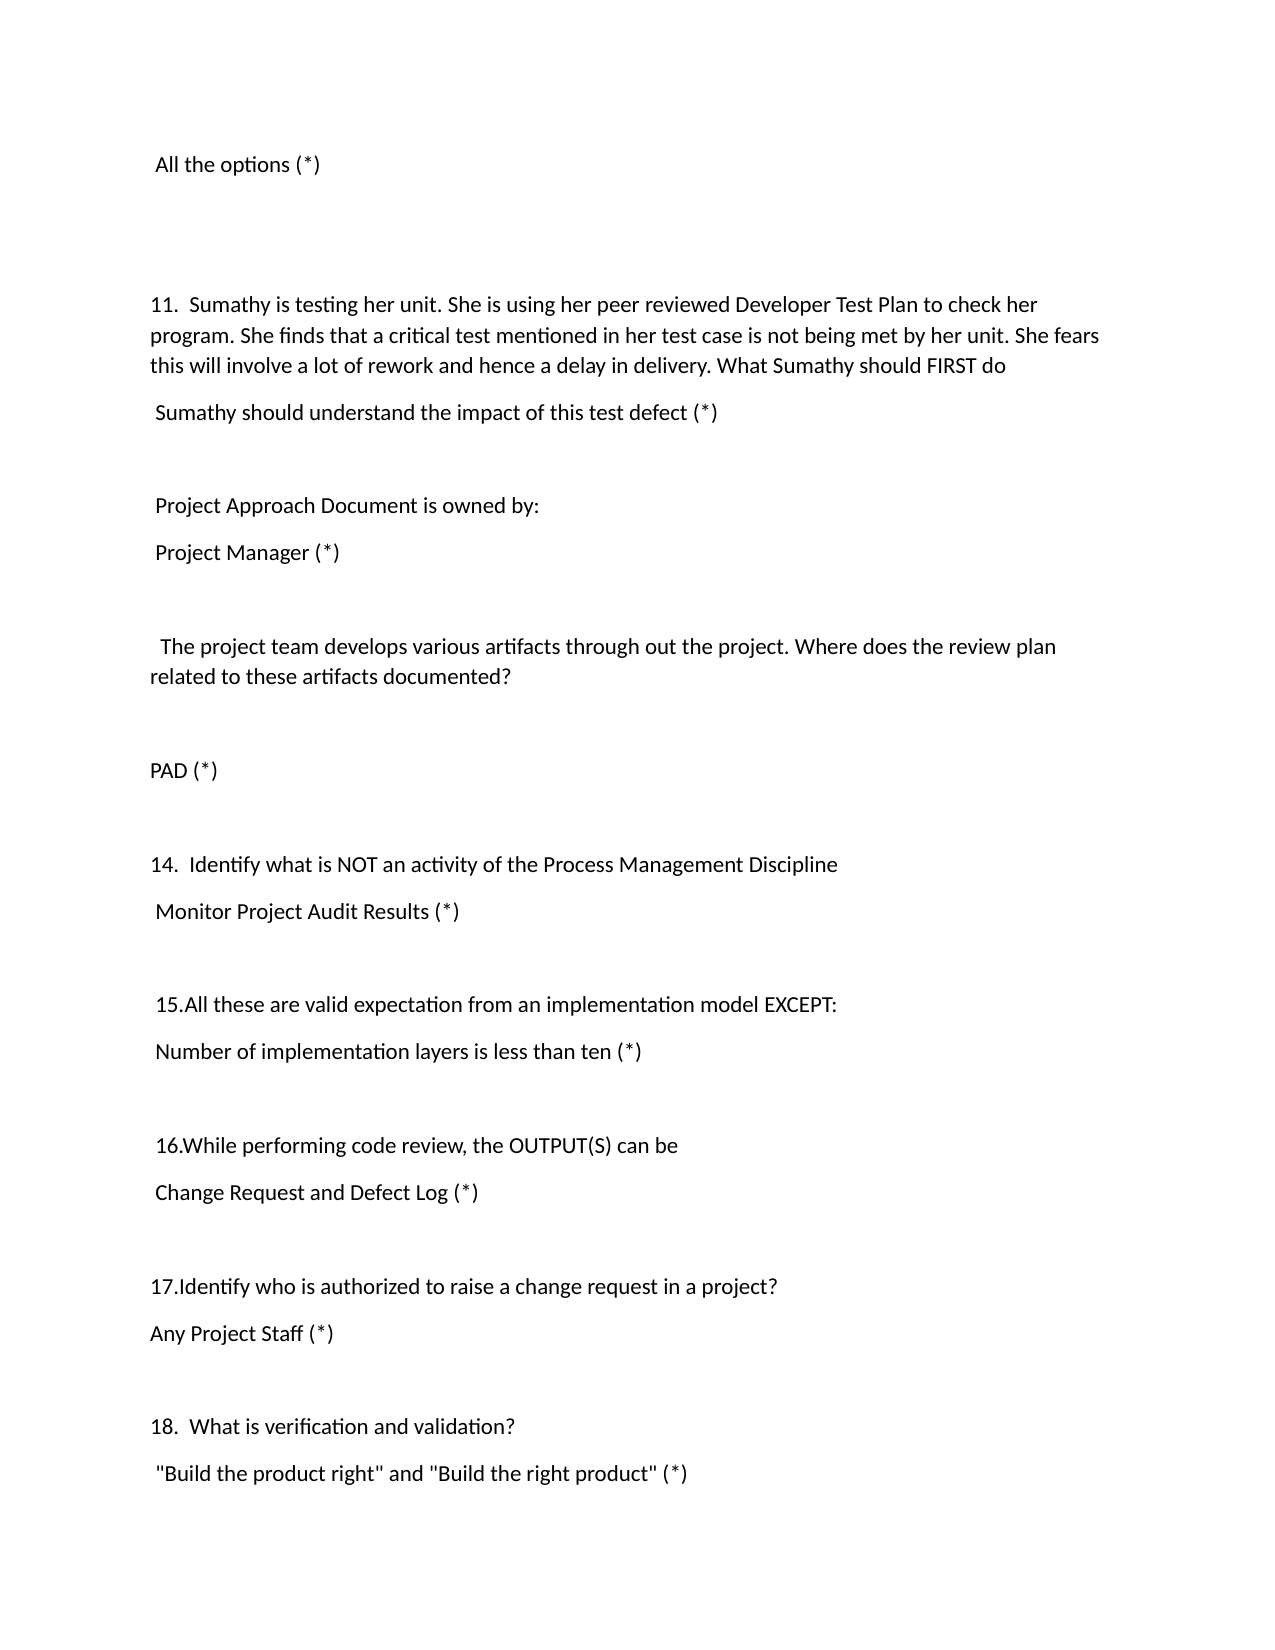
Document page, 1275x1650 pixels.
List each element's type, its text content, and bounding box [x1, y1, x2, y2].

text All the options (*) [150, 150, 1125, 178]
text 15.All these are valid expectation from an implementation model EXCEPT: [150, 991, 1125, 1019]
text Sumathy should understand the impact of this test defect (*) [150, 398, 1125, 426]
text 17.Identify who is authorized to raise a change request in a project? [150, 1272, 1125, 1300]
text "Build the product right" and "Build the right product" (*) [150, 1459, 1125, 1487]
text 11. Sumathy is testing her unit. She is using her peer reviewed Developer Test Plan to check her program. She finds that a critical test mentioned in her test case is not being met by her unit. She fears this will involve a lot of rework and hence a delay in delivery. What Sumathy should FIRST do [150, 291, 1125, 379]
text Change Request and Defect Log (*) [150, 1178, 1125, 1206]
text Project Approach Document is owned by: [150, 492, 1125, 520]
text 18. What is verification and validation? [150, 1412, 1125, 1441]
text PAD (*) [150, 756, 1125, 784]
text Monitor Project Audit Results (*) [150, 897, 1125, 925]
text Project Manager (*) [150, 538, 1125, 567]
text Number of implementation layers is less than ten (*) [150, 1037, 1125, 1066]
text 14. Identify what is NOT an activity of the Process Management Discipline [150, 850, 1125, 878]
text 16.While performing code review, the OUTPUT(S) can be [150, 1131, 1125, 1159]
text The project team develops various artifacts through out the project. Where does the review plan related to these artifacts documented? [150, 632, 1125, 691]
text Any Project Staff (*) [150, 1319, 1125, 1347]
